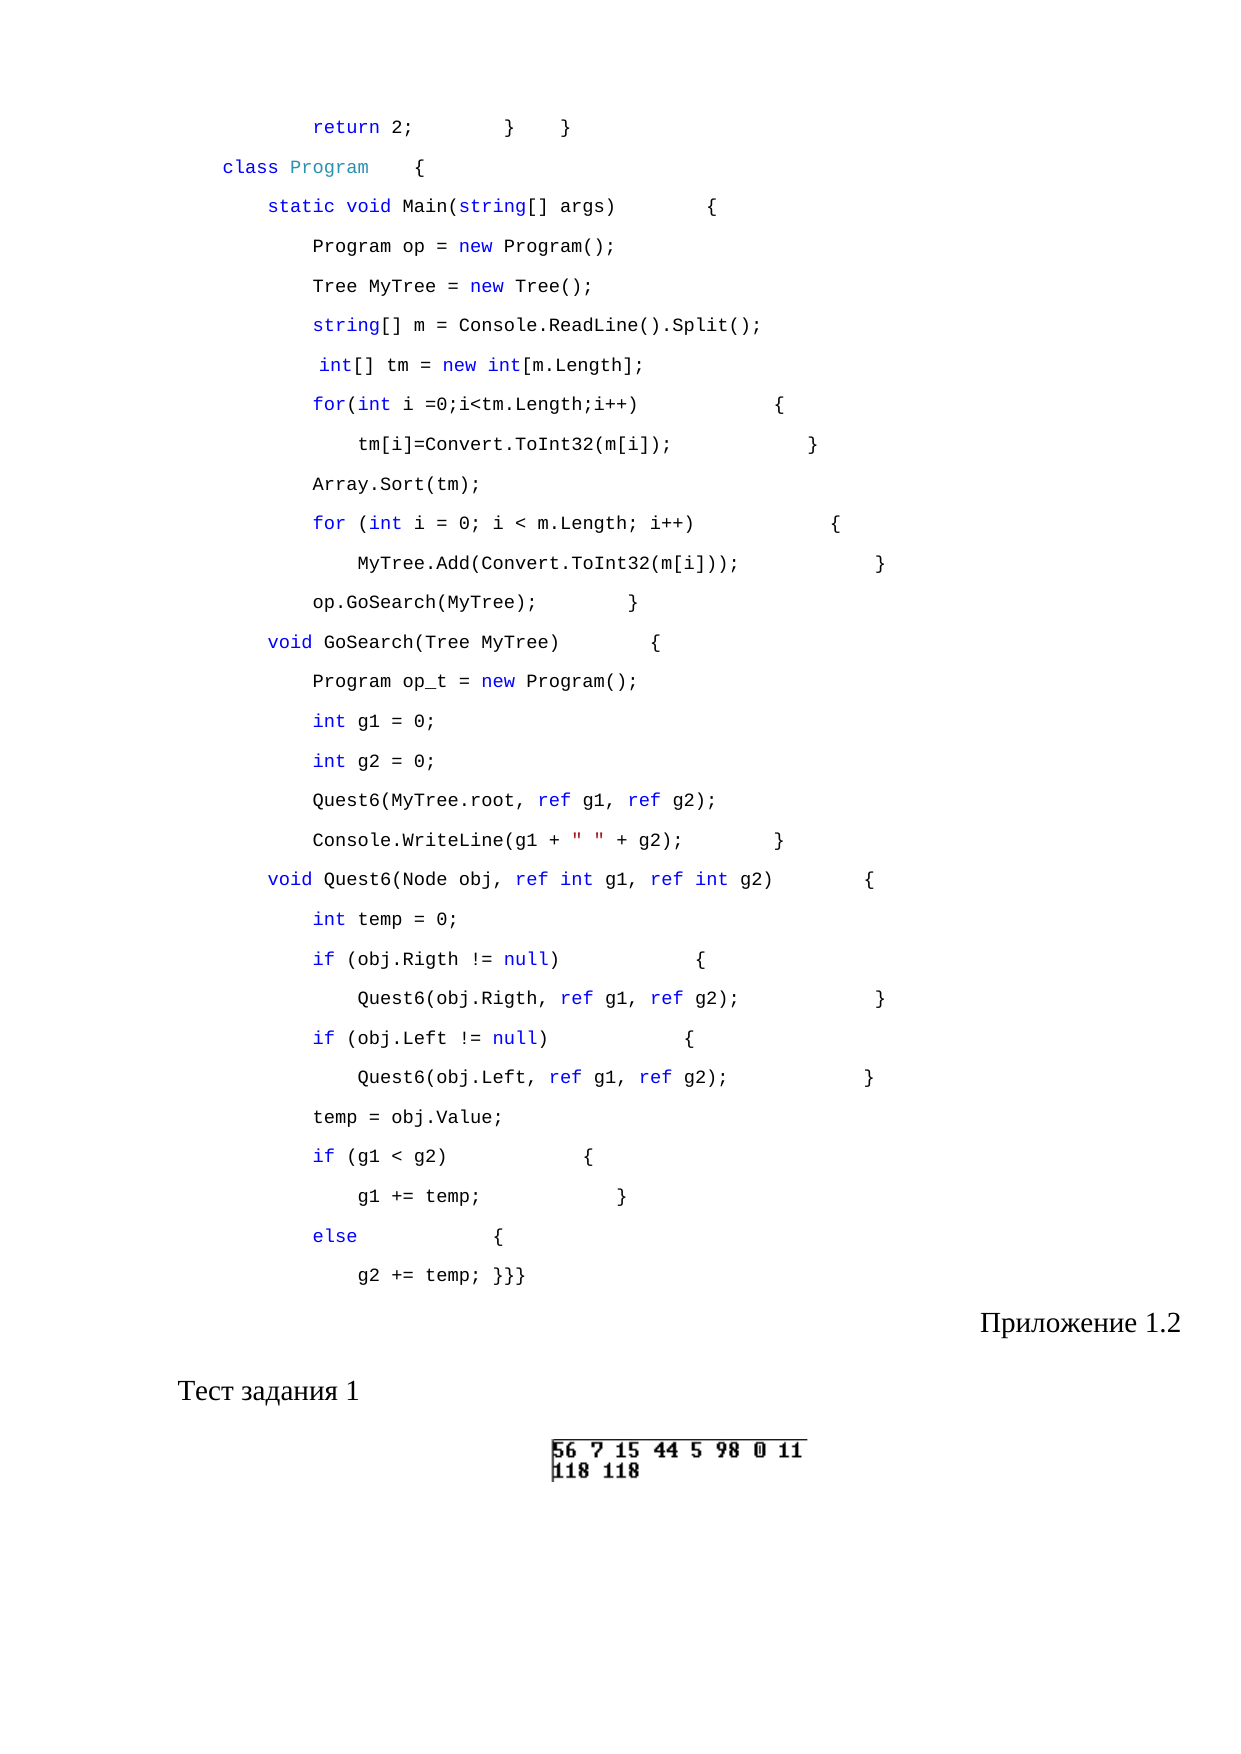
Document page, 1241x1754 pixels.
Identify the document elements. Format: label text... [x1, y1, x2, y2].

text return 2; } } [177, 118, 1181, 139]
text for(int i =0;i<tm.Length;i++) { [177, 395, 1181, 416]
text Tree MyTree = new Tree(); [177, 276, 1181, 298]
text g1 += temp; } [177, 1187, 1181, 1208]
text Quest6(obj.Rigth, ref g1, ref g2); } [177, 989, 1181, 1010]
text Тест задания 1 [177, 1373, 1181, 1406]
text for (int i = 0; i < m.Length; i++) { [177, 514, 1181, 535]
text static void Main(string[] args) { [177, 197, 1181, 218]
text Quest6(MyTree.root, ref g1, ref g2); [177, 791, 1181, 812]
text else { [177, 1226, 1181, 1248]
text Console.WriteLine(g1 + " " + g2); } [177, 831, 1181, 852]
text void GoSearch(Tree MyTree) { [177, 633, 1181, 654]
text void Quest6(Node obj, ref int g1, ref int g2) { [177, 870, 1181, 891]
text int[] tm = new int[m.Length]; [177, 356, 1181, 377]
text tm[i]=Convert.ToInt32(m[i]); } [177, 435, 1181, 456]
text if (obj.Left != null) { [177, 1028, 1181, 1050]
text op.GoSearch(MyTree); } [177, 593, 1181, 614]
text Program op = new Program(); [177, 237, 1181, 258]
text g2 += temp; }}} [177, 1266, 1181, 1287]
text if (g1 < g2) { [177, 1147, 1181, 1168]
text Program op_t = new Program(); [177, 672, 1181, 693]
text int temp = 0; [177, 910, 1181, 931]
text class Program { [177, 158, 1181, 179]
text int g1 = 0; [177, 712, 1181, 733]
text int g2 = 0; [177, 751, 1181, 773]
text Quest6(obj.Left, ref g1, ref g2); } [177, 1068, 1181, 1089]
text Приложение 1.2 [177, 1306, 1181, 1339]
text Array.Sort(tm); [177, 474, 1181, 496]
text string[] m = Console.ReadLine().Split(); [177, 316, 1181, 337]
text if (obj.Rigth != null) { [177, 949, 1181, 971]
text MyTree.Add(Convert.ToInt32(m[i])); } [177, 553, 1181, 575]
text temp = obj.Value; [177, 1108, 1181, 1129]
